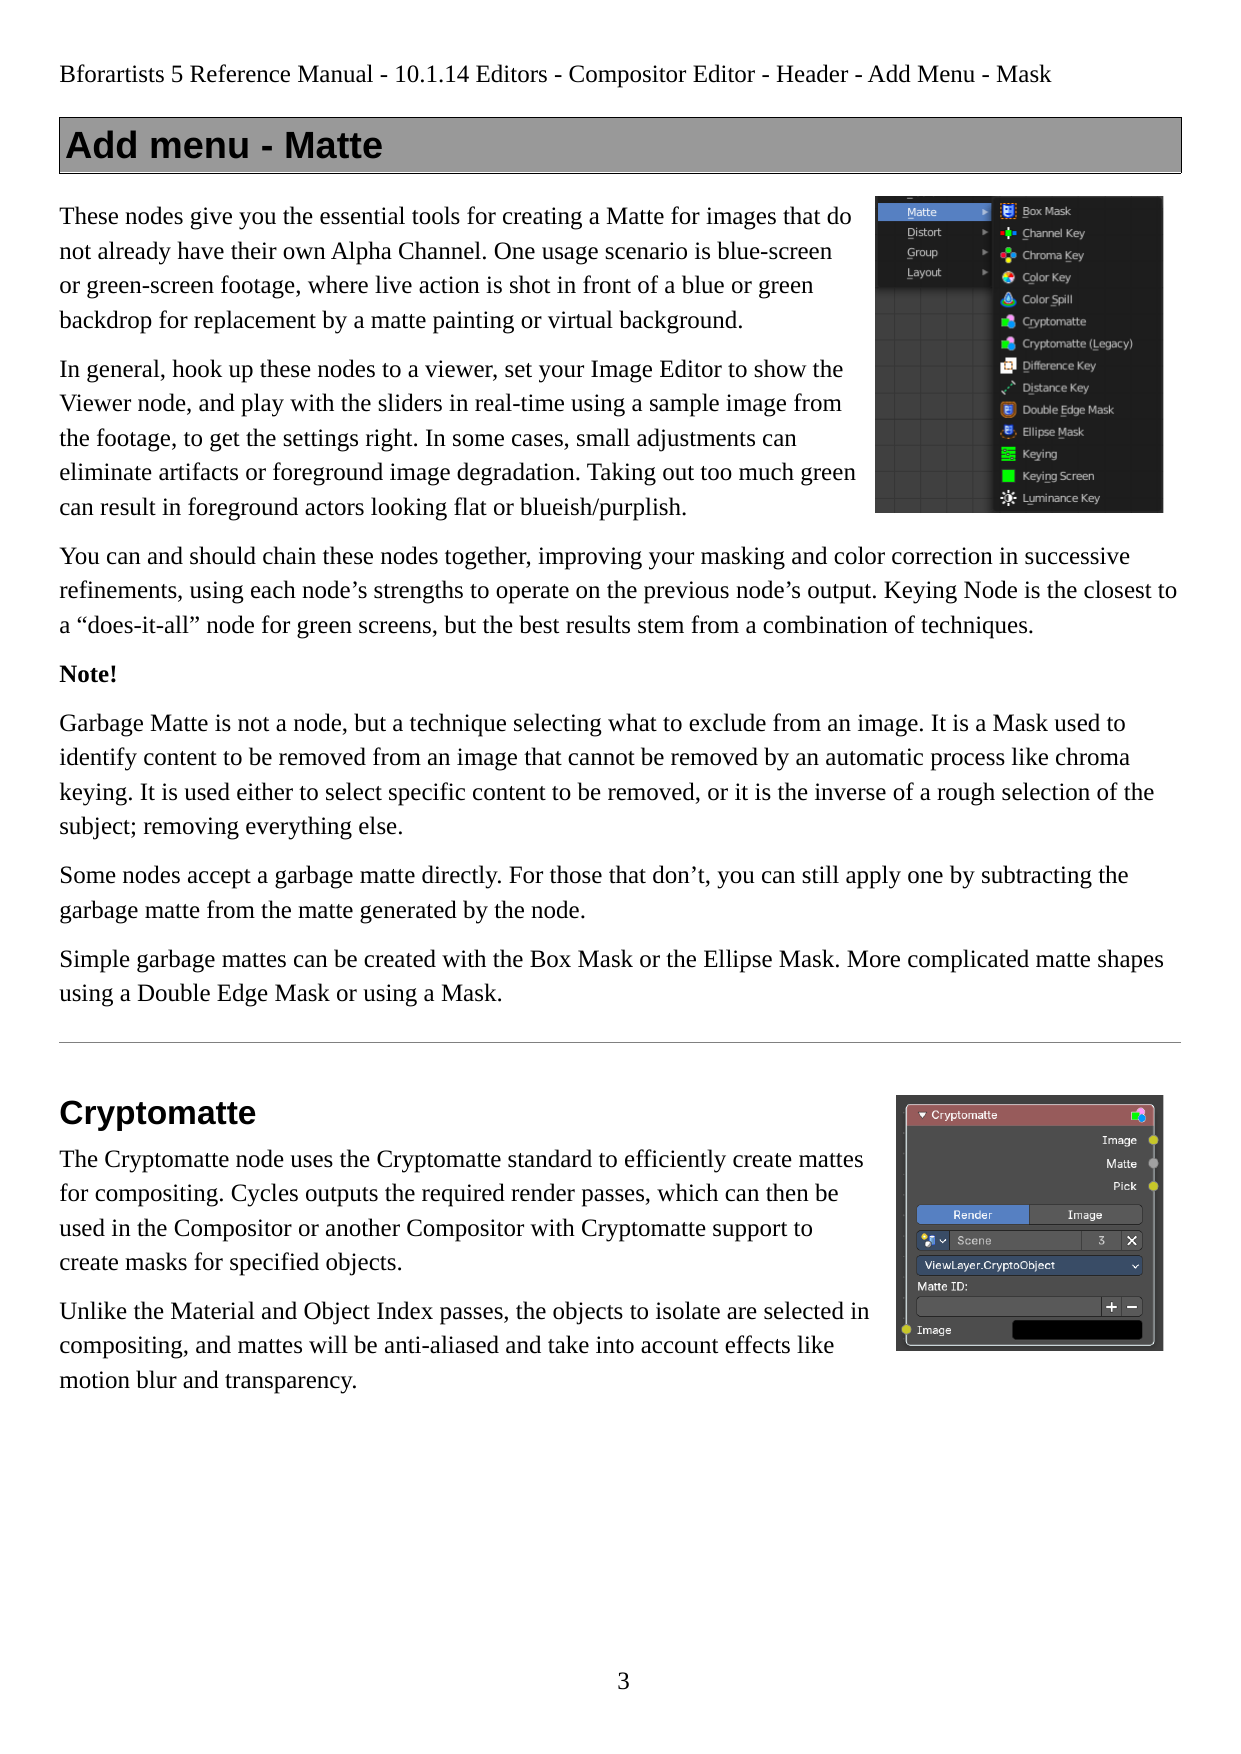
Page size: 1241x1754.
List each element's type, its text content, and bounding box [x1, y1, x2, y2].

text You can and should chain these nodes together, improving your masking and color correction in successive refinements, using each node’s strengths to operate on the previous node’s output. Keying Node is the closest to a “does-it-all” node for green screens, but the best results stem from a combination of techniques. [59, 541, 1181, 638]
picture [875, 196, 1164, 513]
text Note! [59, 659, 1181, 688]
picture [896, 1095, 1164, 1351]
text Some nodes accept a garbage matte directly. For those that don’t, you can still apply one by subtracting the garbage matte from the matte generated by the node. [59, 860, 1181, 924]
text In general, hook up these nodes to a viewer, set your Image Editor to show the Viewer node, and play with the sliders in real-time using a sample image from the footage, to get the settings right. In some cases, small adjustments can eliminate artifacts or foreground image degradation. Taking out too much green can result in foreground actors looking flat or blueish/purplish. [59, 354, 1181, 521]
table_header Add menu - Matte [60, 118, 1181, 172]
text The Cryptomatte node uses the Cryptomatte standard to efficiently create mattes for compositing. Cycles outputs the required render passes, which can then be used in the Compositor or another Compositor with Cryptomatte support to create masks for specified objects. [59, 1144, 896, 1276]
text These nodes give you the essential tools for creating a Matte for images that do not already have their own Alpha Channel. One usage scenario is blue-screen or green-screen footage, where live action is shot in front of a blue or green backdrop for replacement by a matte painting or virtual background. [59, 201, 875, 333]
subtitle Cryptomatte [59, 1092, 1181, 1131]
text Unlike the Material and Object Index passes, the objects to isolate are selected in compositing, and mattes will be anti-aliased and take into account effects like motion blur and transparency. [59, 1296, 1181, 1394]
text Garbage Matte is not a node, but a technique selecting what to exclude from an image. It is a Mask used to identify content to be removed from an image that cannot be removed by an automatic process like chroma keying. It is used either to select specific content to be removed, or it is the inverse of a rough selection of the subject; removing everything else. [59, 708, 1181, 840]
text Simple garbage mattes can be created with the Box Mask or the Ellipse Mask. More complicated matte shapes using a Double Edge Mask or using a Mask. [59, 944, 1181, 1007]
